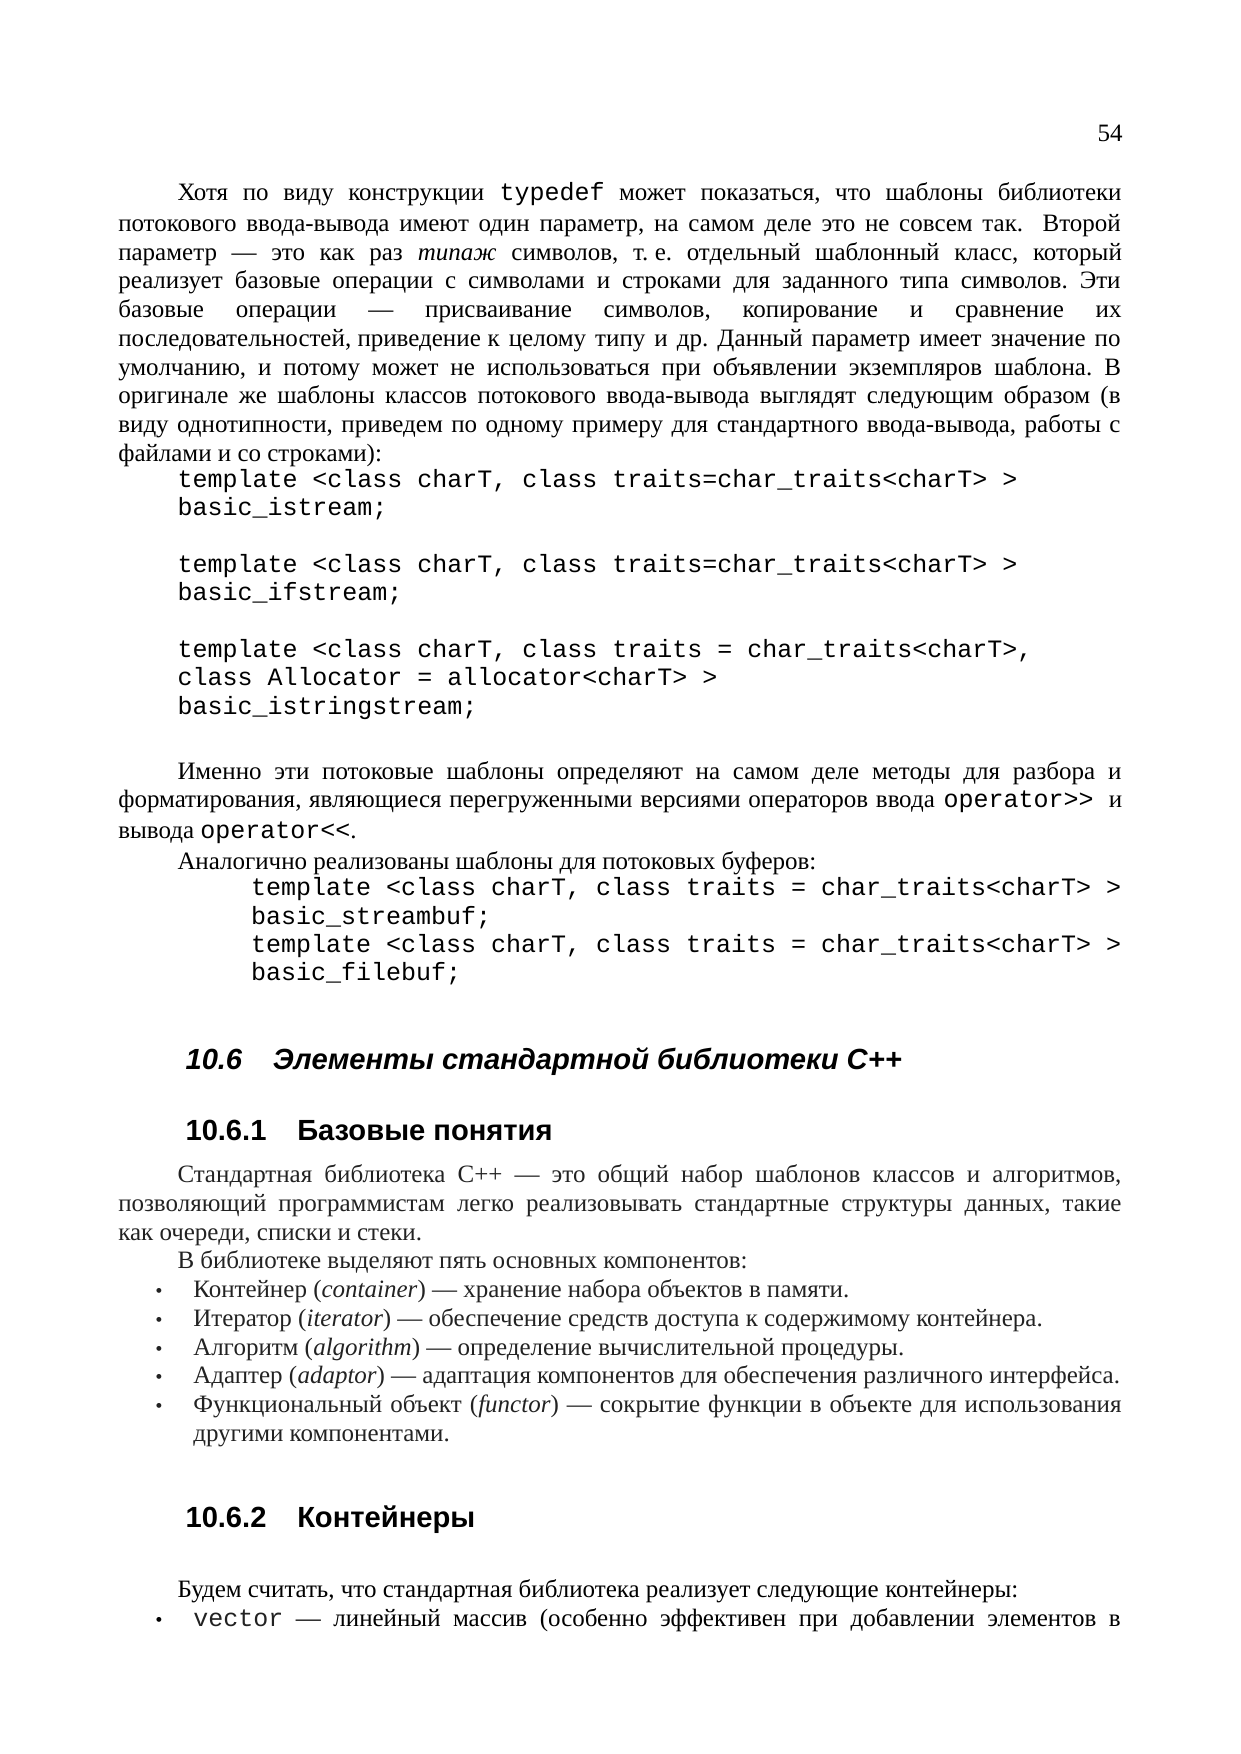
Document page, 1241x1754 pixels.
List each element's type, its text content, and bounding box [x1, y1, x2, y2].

subtitle Контейнеры [118, 1500, 1122, 1533]
text basic_ifstream; [177, 580, 1122, 608]
text basic_istream; [177, 495, 1122, 523]
list template <class charT, class traits = char_traits<charT> > [221, 932, 1122, 960]
text Будем считать, что стандартная библиотека реализует следующие контейнеры: [118, 1574, 1122, 1603]
text Стандартная библиотека C++ — это общий набор шаблонов классов и алгоритмов, позволяющий программистам легко реализовывать стандартные структуры данных, такие как очереди, списки и стеки. [118, 1159, 1122, 1245]
text Хотя по виду конструкции typedef может показаться, что шаблоны библиотеки потокового ввода-вывода имеют один параметр, на самом деле это не совсем так. Второй параметр — это как раз типаж символов, т. е. отдельный шаблонный класс, который реализует базовые операции с символами и строками для заданного типа символов. Эти базовые операции — присваивание символов, копирование и сравнение их последовательностей, приведение к целому типу и др. Данный параметр имеет значение по умолчанию, и потому может не использоваться при объявлении экземпляров шаблона. В оригинале же шаблоны классов потокового ввода-вывода выглядят следующим образом (в виду однотипности, приведем по одному примеру для стандартного ввода-вывода, работы с файлами и со строками): [118, 177, 1122, 467]
list basic_filebuf; [221, 960, 1122, 988]
list template <class charT, class traits = char_traits<charT> > [221, 875, 1122, 903]
list Итератор (iterator) — обеспечение средств доступа к содержимому контейнера. [156, 1303, 1122, 1332]
text template <class charT, class traits=char_traits<charT> > [177, 467, 1122, 495]
text class Allocator = allocator<charT> > [177, 665, 1122, 693]
text template <class charT, class traits=char_traits<charT> > [177, 552, 1122, 580]
list Контейнер (container) — хранение набора объектов в памяти. [156, 1274, 1122, 1303]
list Алгоритм (algorithm) — определение вычислительной процедуры. [156, 1332, 1122, 1360]
text Аналогично реализованы шаблоны для потоковых буферов: [118, 846, 1122, 875]
text template <class charT, class traits = char_traits<charT>, [177, 637, 1122, 665]
text В библиотеке выделяют пять основных компонентов: [118, 1245, 1122, 1274]
list vector — линейный массив (особенно эффективен при добавлении элементов в [156, 1603, 1122, 1633]
subtitle Базовые понятия [118, 1113, 1122, 1147]
text basic_istringstream; [177, 693, 1122, 722]
list Функциональный объект (functor) — сокрытие функции в объекте для использования другими компонентами. [156, 1389, 1122, 1447]
text Именно эти потоковые шаблоны определяют на самом деле методы для разбора и форматирования, являющиеся перегруженными версиями операторов ввода operator>> и вывода operator<<. [118, 756, 1122, 846]
list basic_streambuf; [221, 903, 1122, 932]
subtitle Элементы стандартной библиотеки С++ [118, 1042, 1122, 1076]
list Адаптер (adaptor) — адаптация компонентов для обеспечения различного интерфейса. [156, 1360, 1122, 1389]
